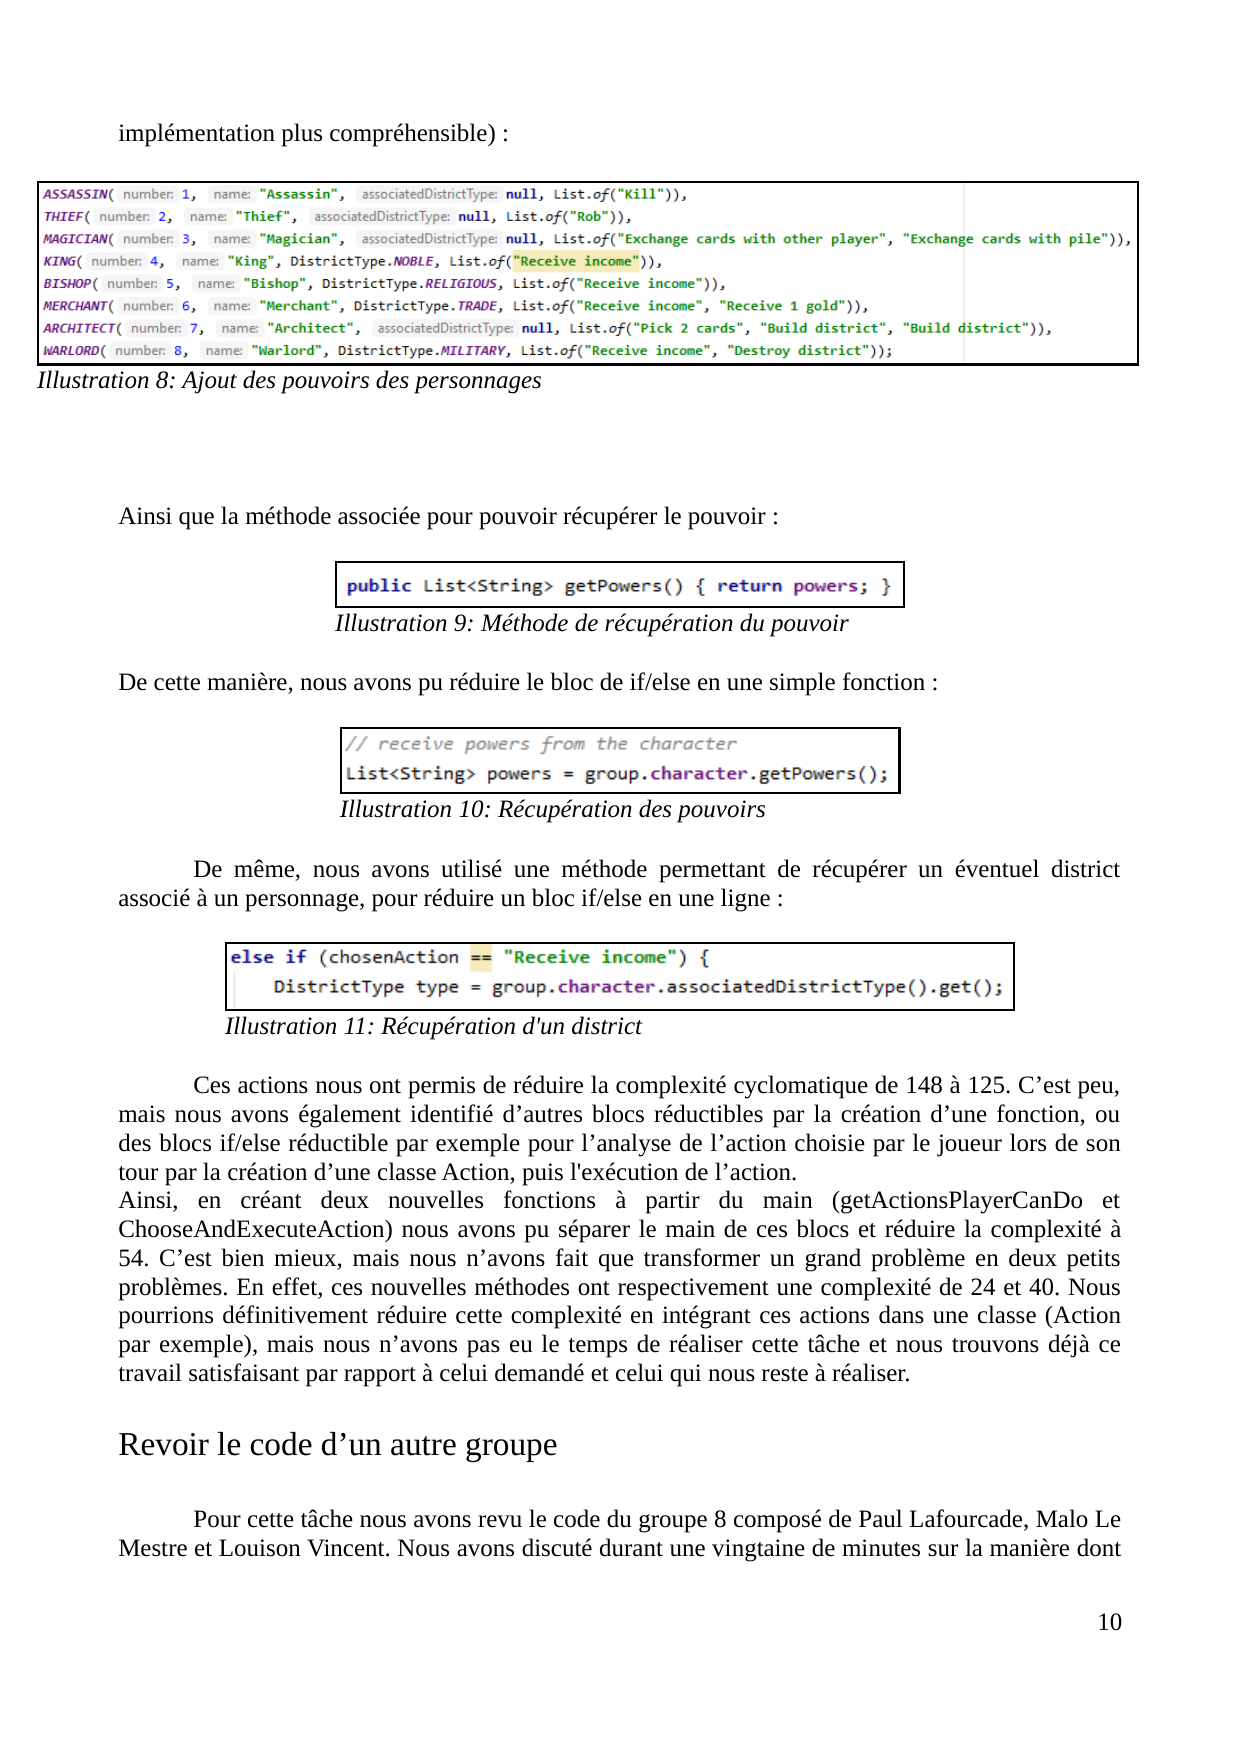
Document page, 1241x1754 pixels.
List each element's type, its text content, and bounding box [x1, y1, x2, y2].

text De même, nous avons utilisé une méthode permettant de récupérer un éventuel district associé à un personnage, pour réduire un bloc if/else en une ligne : [118, 854, 1122, 911]
text Illustration 10: Récupération des pouvoirs [339, 728, 901, 823]
text De cette manière, nous avons pu réduire le bloc de if/else en une simple fonction : [118, 667, 1122, 696]
text implémentation plus compréhensible) : [118, 118, 1122, 147]
picture [227, 944, 1013, 1009]
text Pour cette tâche nous avons revu le code du groupe 8 composé de Paul Lafourcade, Malo Le Mestre et Louison Vincent. Nous avons discuté durant une vingtaine de minutes sur la manière dont [118, 1504, 1122, 1561]
picture [337, 563, 903, 606]
picture [342, 729, 898, 792]
subtitle Revoir le code d’un autre groupe [118, 1424, 1122, 1463]
text Illustration 9: Méthode de récupération du pouvoir [335, 608, 905, 637]
text Ainsi que la méthode associée pour pouvoir récupérer le pouvoir : [118, 501, 1122, 530]
picture [39, 183, 1137, 363]
text Illustration 8: Ajout des pouvoirs des personnages [37, 366, 1139, 394]
text Ces actions nous ont permis de réduire la complexité cyclomatique de 148 à 125. C’est peu, mais nous avons également identifié d’autres blocs réductibles par la création d’une fonction, ou des blocs if/else réductible par exemple pour l’analyse de l’action choisie par le joueur lors de son tour par la création d’une classe Action, puis l'exécution de l’action. [118, 1071, 1122, 1186]
text Illustration 11: Récupération d'un district [225, 1011, 1015, 1040]
text Ainsi, en créant deux nouvelles fonctions à partir du main (getActionsPlayerCanDo et ChooseAndExecuteAction) nous avons pu séparer le main de ces blocs et réduire la complexité à 54. C’est bien mieux, mais nous n’avons fait que transformer un grand problème en deux petits problèmes. En effet, ces nouvelles méthodes ont respectivement une complexité de 24 et 40. Nous pourrions définitivement réduire cette complexité en intégrant ces actions dans une classe (Action par exemple), mais nous n’avons pas eu le temps de réaliser cette tâche et nous trouvons déjà ce travail satisfaisant par rapport à celui demandé et celui qui nous reste à réaliser. [118, 1186, 1122, 1387]
